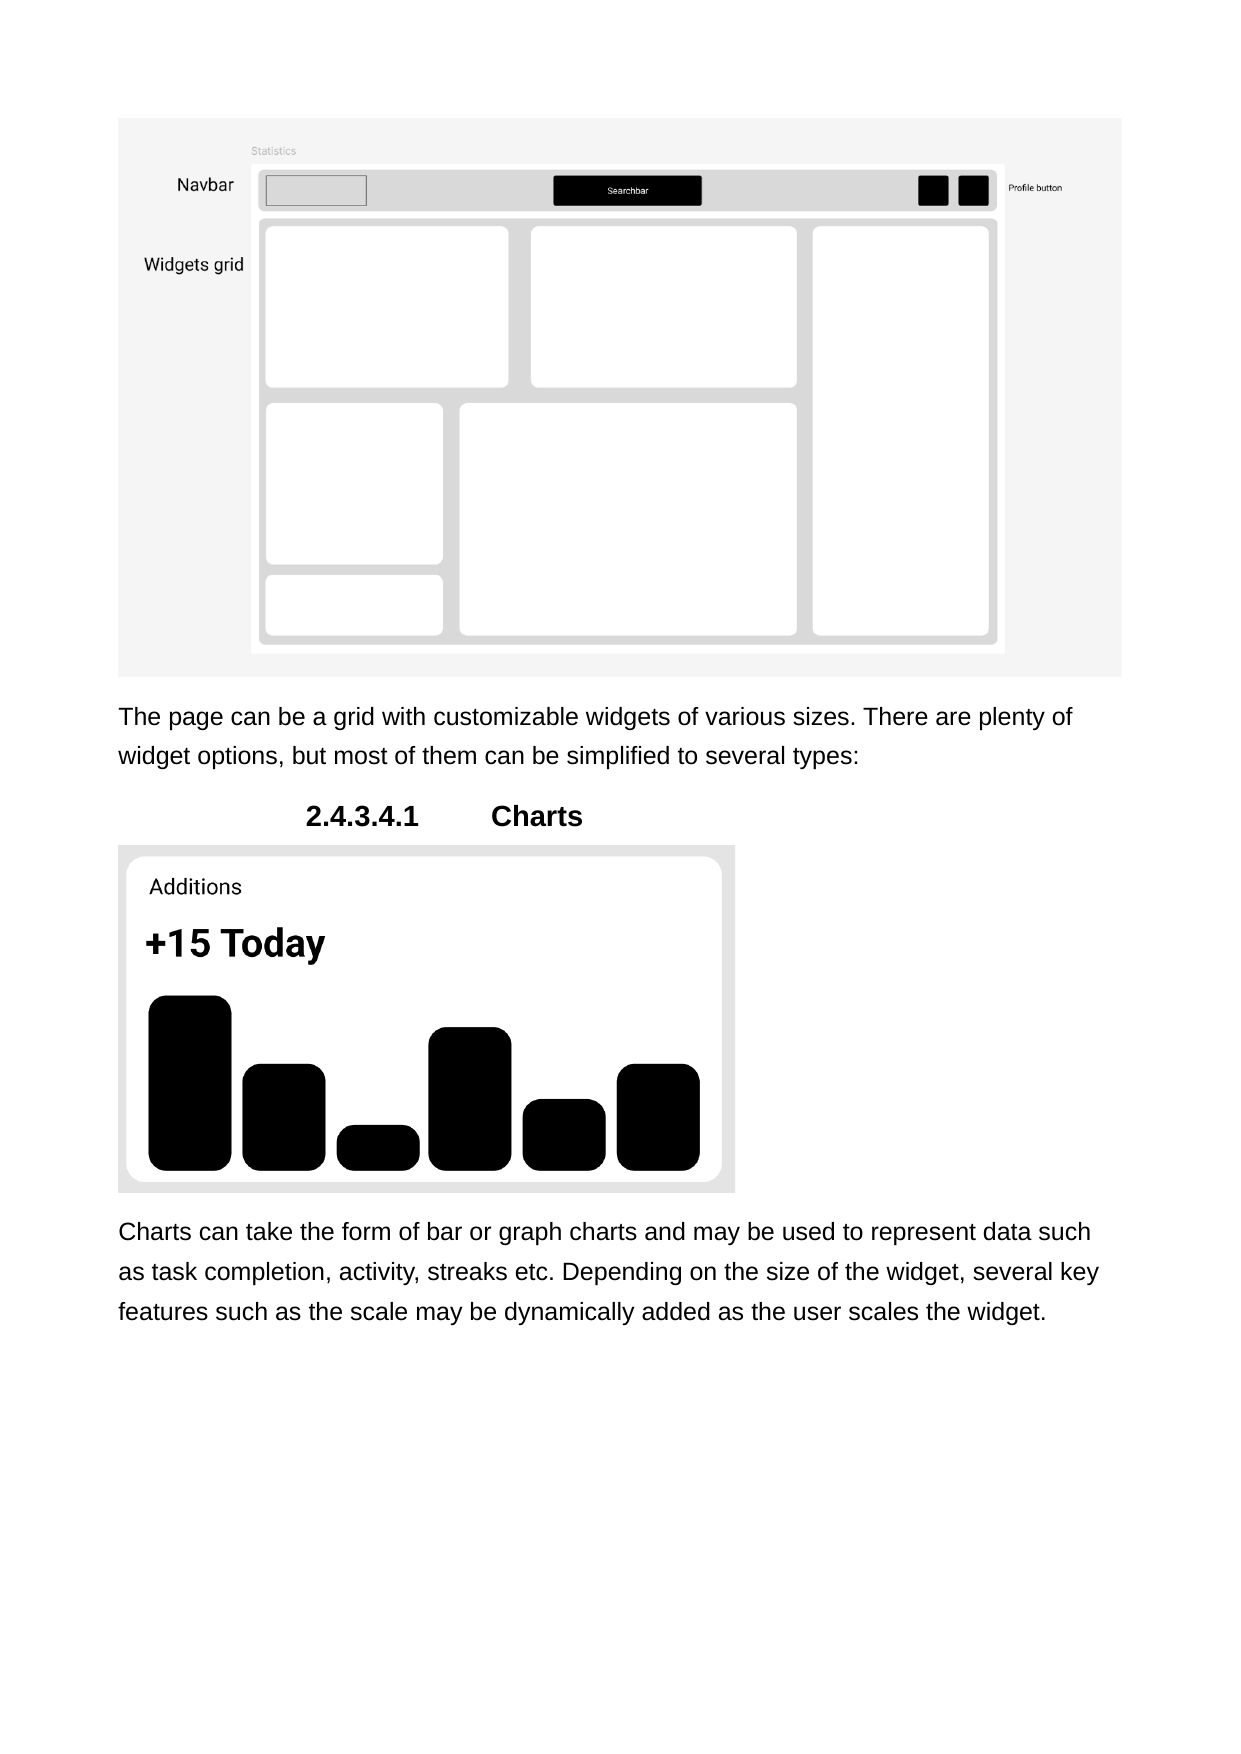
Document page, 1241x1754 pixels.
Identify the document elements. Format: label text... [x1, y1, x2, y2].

list Charts can take the form of bar or graph charts and may be used to represent data such as task completion, activity, streaks etc. Depending on the size of the widget, several key features such as the scale may be dynamically added as the user scales the widget. [118, 1217, 1122, 1325]
picture [118, 845, 736, 1193]
list The page can be a grid with customizable widgets of various sizes. There are plenty of widget options, but most of them can be simplified to several types: [118, 702, 1122, 770]
subtitle Charts [306, 799, 1122, 833]
picture [118, 118, 1122, 677]
